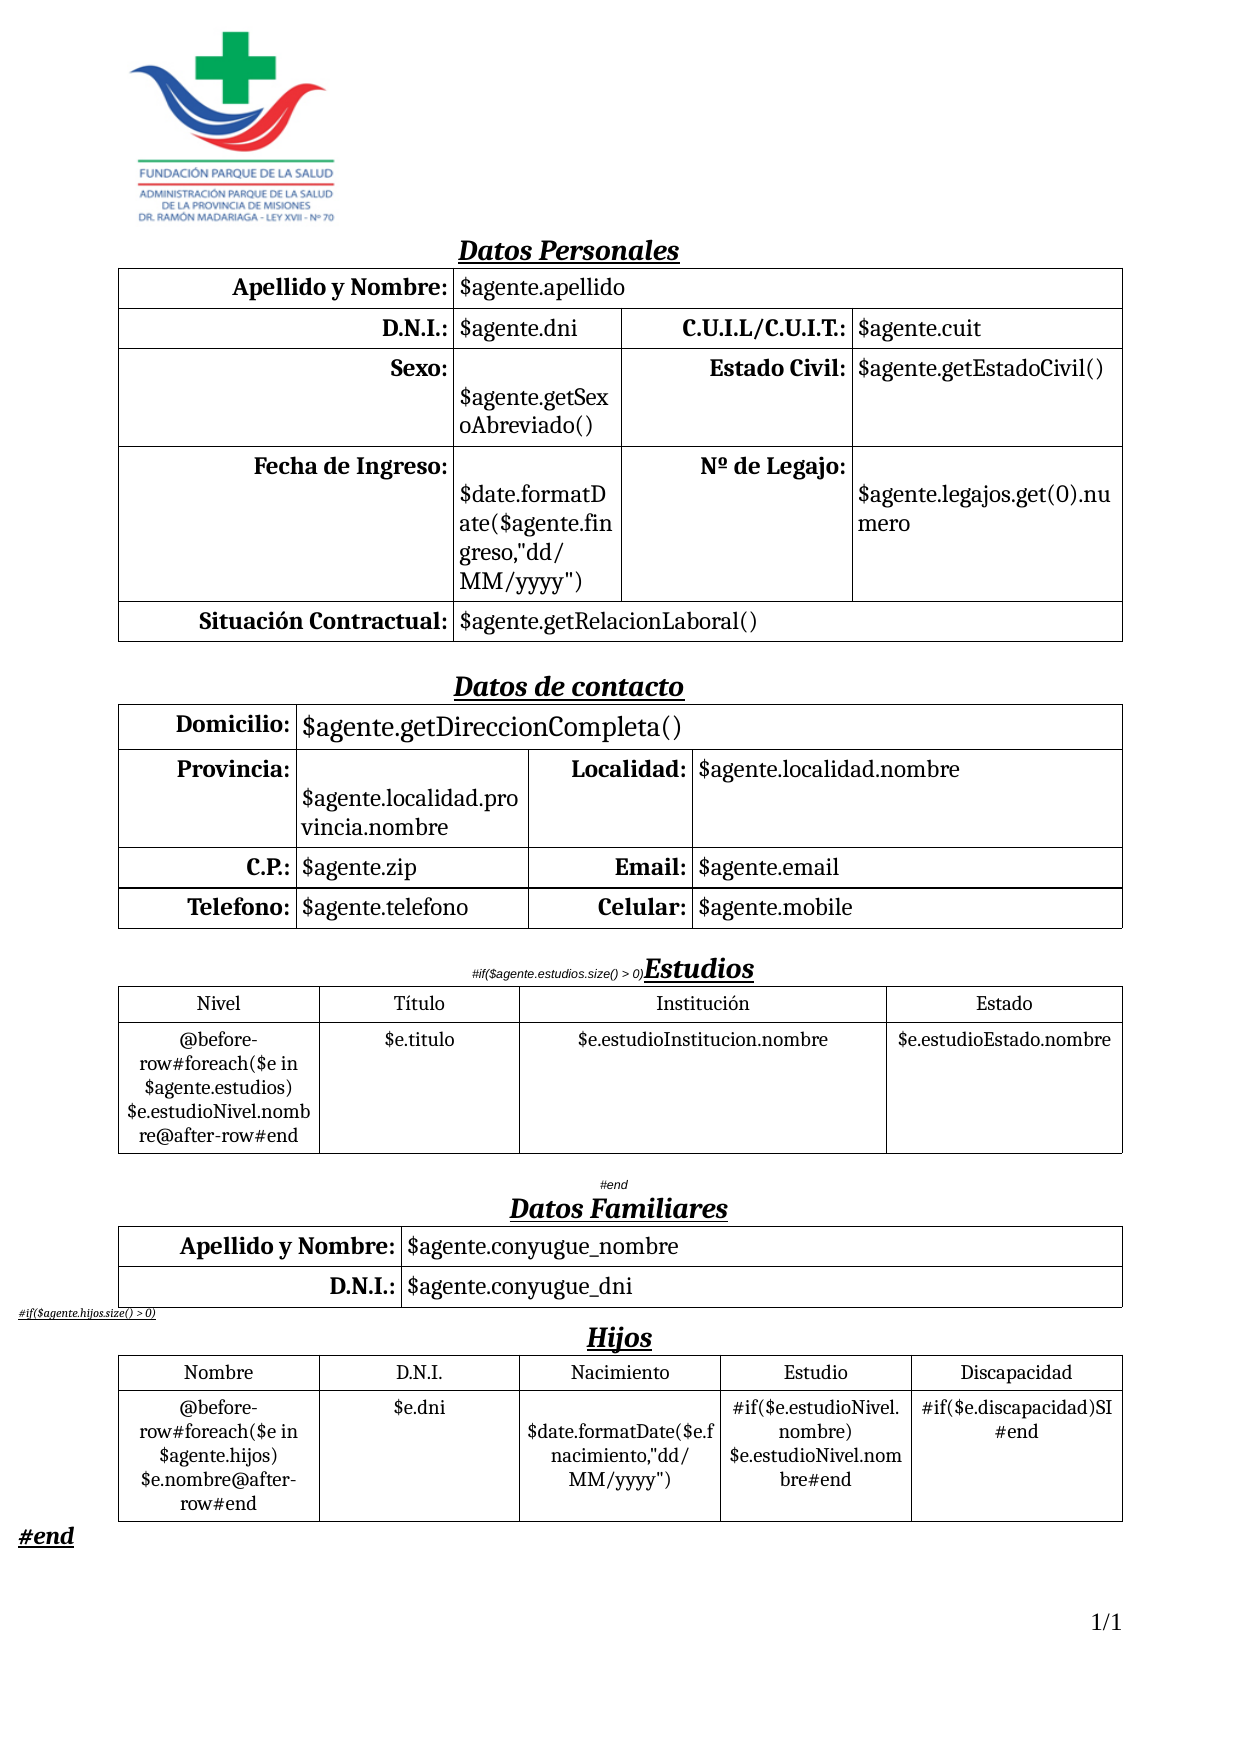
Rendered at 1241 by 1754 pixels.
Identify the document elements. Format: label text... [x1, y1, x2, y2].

table_cell $agente.dni [454, 309, 621, 348]
table_header $agente.conyugue_nombre [402, 1227, 1122, 1266]
table_cell Situación Contractual: [119, 602, 453, 641]
text Hijos [118, 1321, 1122, 1354]
subtitle #end [106, 1178, 1122, 1192]
table_header $agente.localidad.provincia.nombre [297, 750, 528, 847]
text Datos Familiares [118, 1192, 1122, 1226]
table_header Institución [520, 987, 886, 1022]
table_cell $agente.cuit [853, 309, 1122, 348]
table_cell Estado Civil: [622, 349, 852, 446]
table_header $agente.telefono [297, 889, 528, 928]
subtitle #if($agente.estudios.size() > 0)Estudios [106, 953, 1122, 986]
table_cell C.U.I.L/C.U.I.T.: [622, 309, 852, 348]
table_header $agente.apellido [454, 269, 1122, 308]
table_header Título [320, 987, 519, 1022]
table_cell $e.titulo [320, 1023, 519, 1153]
table_cell Sexo: [119, 349, 453, 446]
table_header Discapacidad [912, 1356, 1122, 1390]
table_cell $date.formatDate($agente.fingreso,"dd/MM/yyyy") [454, 447, 621, 601]
table_cell D.N.I.: [119, 309, 453, 348]
table_cell $agente.legajos.get(0).numero [853, 447, 1122, 601]
table_header Telefono: [119, 889, 296, 928]
table_cell $e.estudioInstitucion.nombre [520, 1023, 886, 1153]
table_header Nombre [119, 1356, 319, 1390]
table_header Localidad: [529, 750, 692, 847]
table_header Celular: [529, 889, 692, 928]
table_cell @before-row#foreach($e in $agente.estudios)$e.estudioNivel.nombre@after-row#end [119, 1023, 319, 1153]
table_cell $date.formatDate($e.fnacimiento,"dd/MM/yyyy") [520, 1391, 720, 1521]
table_header Nivel [119, 987, 319, 1022]
text Datos Personales [18, 234, 1122, 267]
table_header C.P.: [119, 848, 296, 887]
table_header $agente.zip [297, 848, 528, 887]
table_header $agente.localidad.nombre [693, 750, 1122, 847]
text #if($agente.hijos.size() > 0) [18, 1307, 1122, 1321]
table_cell Nº de Legajo: [622, 447, 852, 601]
table_header D.N.I.: [119, 1267, 401, 1307]
table_cell #if($e.discapacidad)SI#end [912, 1391, 1122, 1521]
table_header Email: [529, 848, 692, 887]
table_header Apellido y Nombre: [119, 1227, 401, 1266]
table_header $agente.email [693, 848, 1122, 887]
table_cell $e.dni [320, 1391, 519, 1521]
table_header Apellido y Nombre: [119, 269, 453, 308]
picture [126, 19, 343, 228]
text Datos de contacto [18, 670, 1122, 704]
table_header $agente.mobile [693, 889, 1122, 928]
table_header Domicilio: [119, 705, 296, 749]
table_header $agente.conyugue_dni [402, 1267, 1122, 1307]
table_header $agente.getDireccionCompleta() [297, 705, 1122, 749]
table_cell $agente.getSexoAbreviado() [454, 349, 621, 446]
table_cell @before-row#foreach($e in $agente.hijos)$e.nombre@after-row#end [119, 1391, 319, 1521]
table_cell $agente.getEstadoCivil() [853, 349, 1122, 446]
table_header Estudio [721, 1356, 911, 1390]
table_header Provincia: [119, 750, 296, 847]
table_cell $agente.getRelacionLaboral() [454, 602, 1122, 641]
table_header Nacimiento [520, 1356, 720, 1390]
table_header Estado [887, 987, 1122, 1022]
text #end [18, 1522, 1122, 1550]
table_cell Fecha de Ingreso: [119, 447, 453, 601]
table_header D.N.I. [320, 1356, 519, 1390]
table_cell $e.estudioEstado.nombre [887, 1023, 1122, 1153]
table_cell #if($e.estudioNivel.nombre)$e.estudioNivel.nombre#end [721, 1391, 911, 1521]
